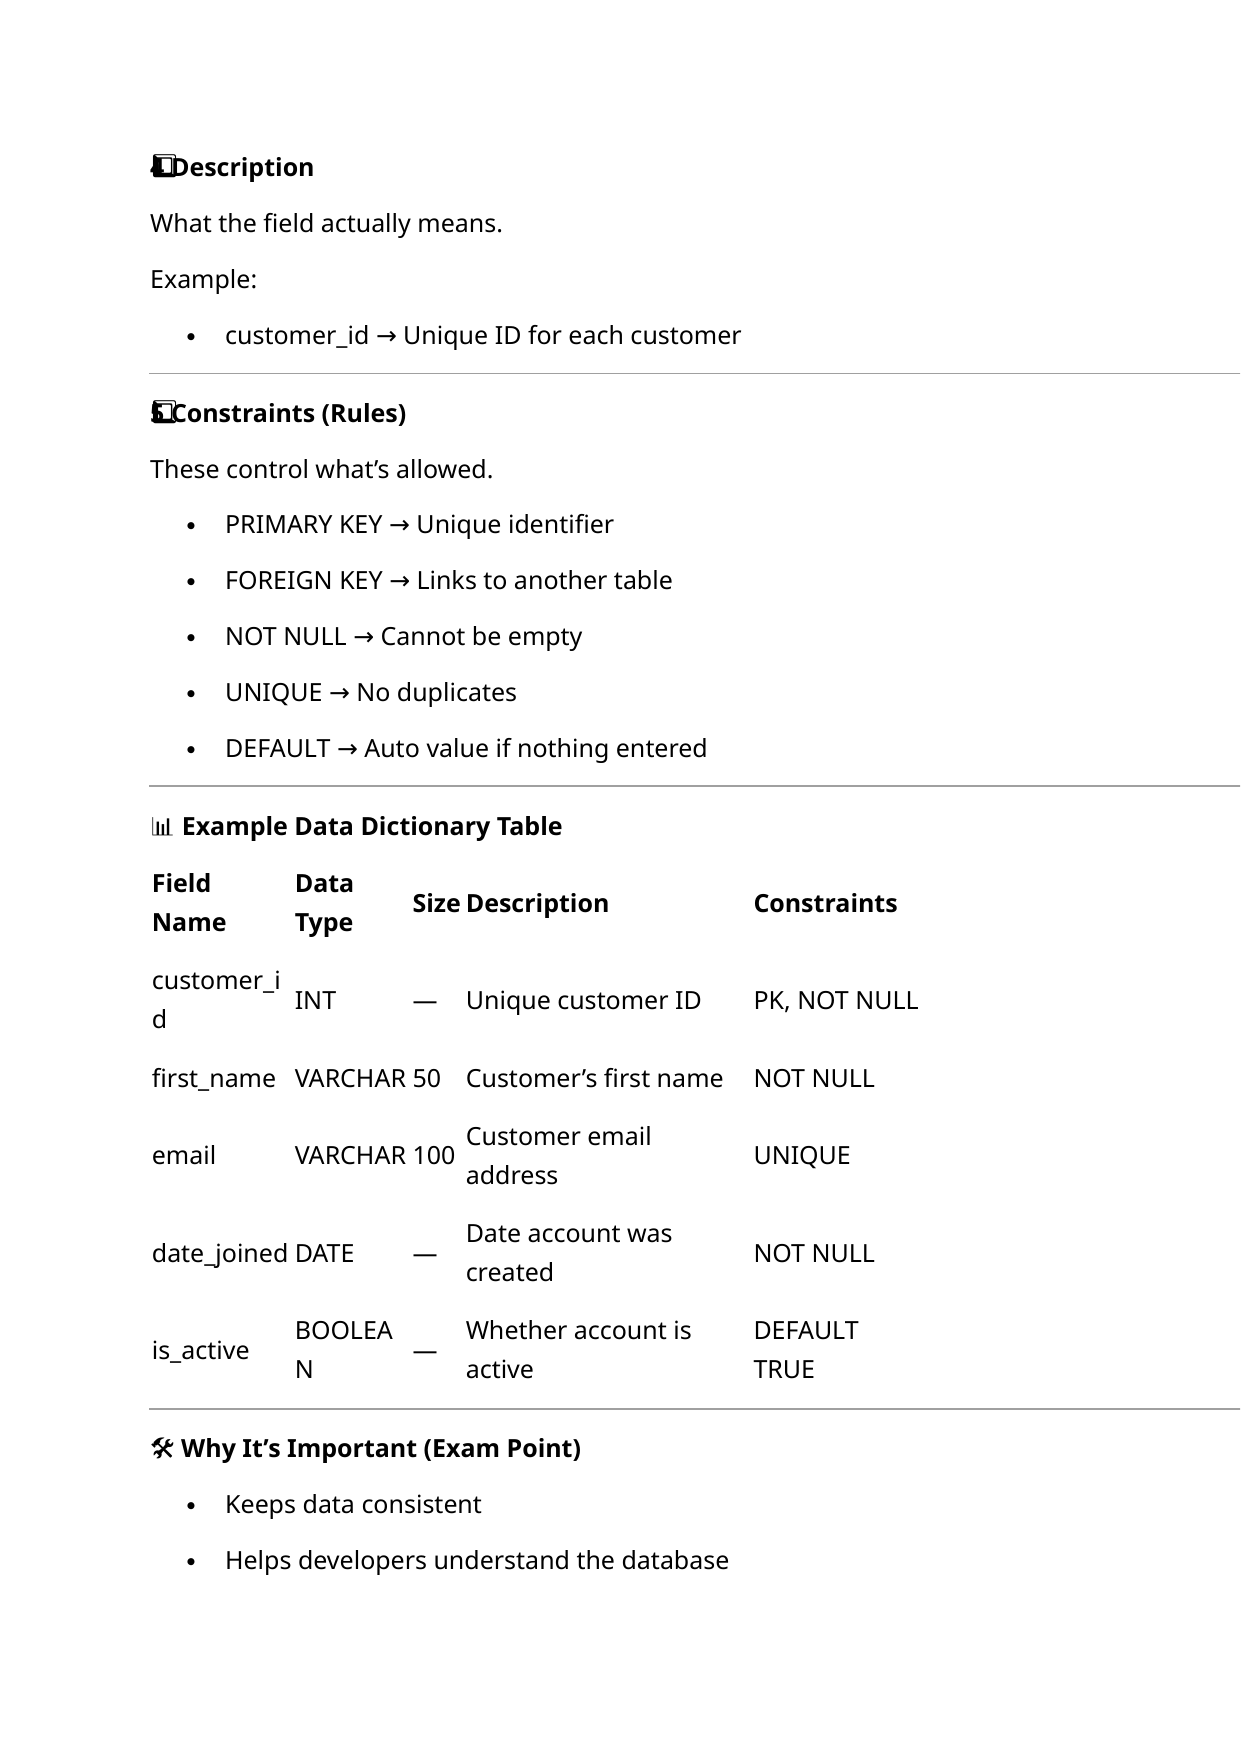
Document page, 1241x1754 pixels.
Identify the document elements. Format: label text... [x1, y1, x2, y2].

table_cell customer_id [150, 961, 293, 1059]
table_cell date_joined [150, 1214, 293, 1311]
table_cell VARCHAR [293, 1059, 411, 1117]
list PRIMARY KEY → Unique identifier [187, 507, 1090, 541]
table_cell NOT NULL [752, 1059, 920, 1117]
list NOT NULL → Cannot be empty [187, 619, 1090, 653]
table_cell PK, NOT NULL [752, 961, 920, 1059]
table_header Description [464, 864, 752, 961]
table_cell email [150, 1117, 293, 1214]
table_cell — [411, 961, 464, 1059]
text 🛠 Why It’s Important (Exam Point) [150, 1431, 1090, 1465]
list Keeps data consistent [187, 1487, 1090, 1521]
table_cell 100 [411, 1117, 464, 1214]
table_cell Date account was created [464, 1214, 752, 1311]
text 5️⃣ Constraints (Rules) [150, 395, 1090, 429]
text 4️⃣ Description [150, 150, 1090, 184]
list Helps developers understand the database [187, 1542, 1090, 1577]
table_cell NOT NULL [752, 1214, 920, 1311]
table_cell BOOLEAN [293, 1311, 411, 1408]
text Example: [150, 262, 1090, 296]
list FOREIGN KEY → Links to another table [187, 563, 1090, 597]
table_cell Whether account is active [464, 1311, 752, 1408]
list UNIQUE → No duplicates [187, 674, 1090, 709]
table_cell DEFAULT TRUE [752, 1311, 920, 1408]
table_cell Customer’s first name [464, 1059, 752, 1117]
table_cell INT [293, 961, 411, 1059]
text 📊 Example Data Dictionary Table [150, 808, 1090, 842]
list customer_id → Unique ID for each customer [187, 317, 1090, 352]
table_cell Unique customer ID [464, 961, 752, 1059]
table_header Field Name [150, 864, 293, 961]
table_cell UNIQUE [752, 1117, 920, 1214]
table_cell — [411, 1311, 464, 1408]
table_header Data Type [293, 864, 411, 961]
table_cell is_active [150, 1311, 293, 1408]
table_cell Customer email address [464, 1117, 752, 1214]
text These control what’s allowed. [150, 451, 1090, 485]
table_header Size [411, 864, 464, 961]
table_cell 50 [411, 1059, 464, 1117]
list DEFAULT → Auto value if nothing entered [187, 730, 1090, 764]
table_cell — [411, 1214, 464, 1311]
table_cell DATE [293, 1214, 411, 1311]
table_header Constraints [752, 864, 920, 961]
table_cell VARCHAR [293, 1117, 411, 1214]
table_cell first_name [150, 1059, 293, 1117]
text What the field actually means. [150, 206, 1090, 240]
